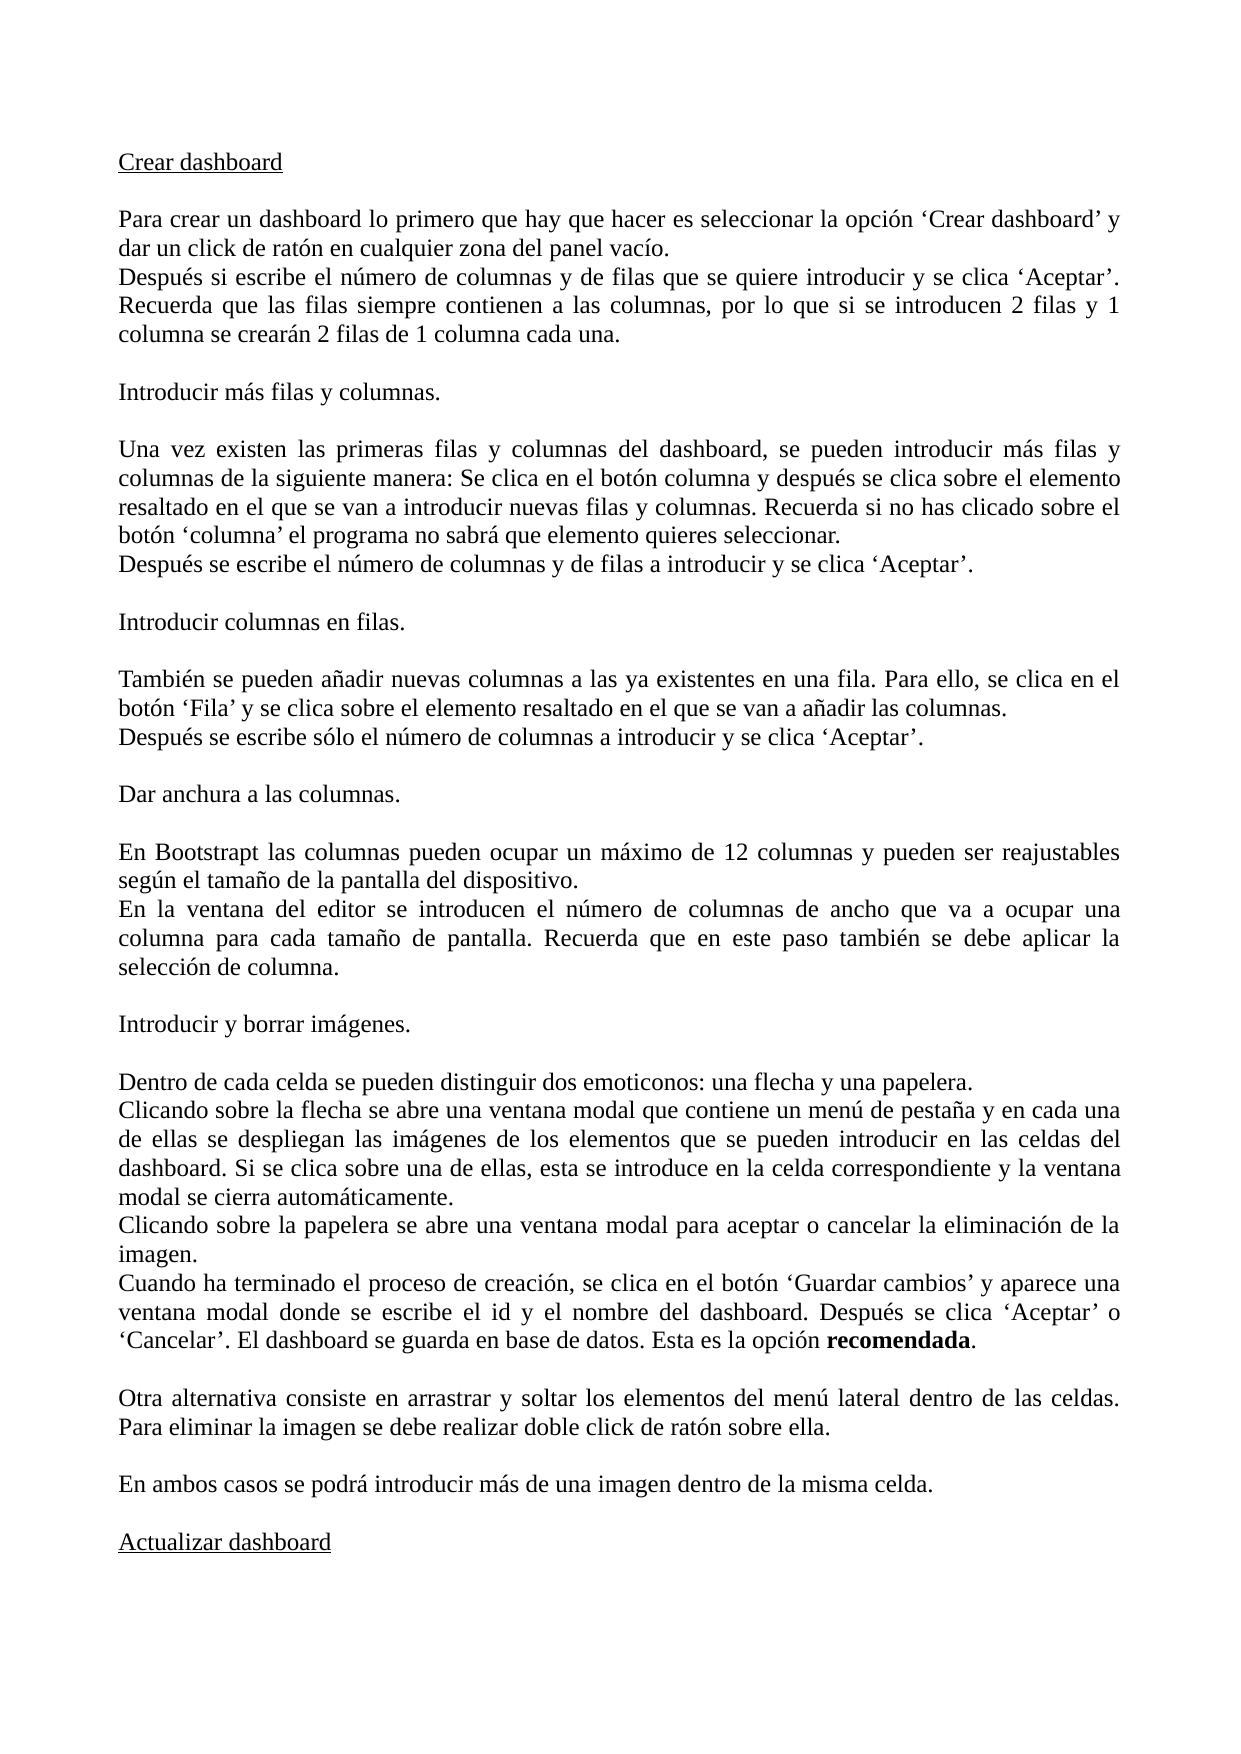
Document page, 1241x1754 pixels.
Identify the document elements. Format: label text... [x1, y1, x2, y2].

text Introducir columnas en filas. [118, 607, 1122, 636]
text Cuando ha terminado el proceso de creación, se clica en el botón ‘Guardar cambios’ y aparece una ventana modal donde se escribe el id y el nombre del dashboard. Después se clica ‘Aceptar’ o ‘Cancelar’. El dashboard se guarda en base de datos. Esta es la opción recomendada. [118, 1268, 1122, 1354]
text Introducir más filas y columnas. [118, 377, 1122, 406]
text Después se escribe el número de columnas y de filas a introducir y se clica ‘Aceptar’. [118, 549, 1122, 578]
text Dentro de cada celda se pueden distinguir dos emoticonos: una flecha y una papelera. [118, 1067, 1122, 1096]
text Otra alternativa consiste en arrastrar y soltar los elementos del menú lateral dentro de las celdas. Para eliminar la imagen se debe realizar doble click de ratón sobre ella. [118, 1383, 1122, 1441]
text Actualizar dashboard [118, 1527, 1122, 1556]
text En la ventana del editor se introducen el número de columnas de ancho que va a ocupar una columna para cada tamaño de pantalla. Recuerda que en este paso también se debe aplicar la selección de columna. [118, 894, 1122, 981]
text Una vez existen las primeras filas y columnas del dashboard, se pueden introducir más filas y columnas de la siguiente manera: Se clica en el botón columna y después se clica sobre el elemento resaltado en el que se van a introducir nuevas filas y columnas. Recuerda si no has clicado sobre el botón ‘columna’ el programa no sabrá que elemento quieres seleccionar. [118, 434, 1122, 549]
text En ambos casos se podrá introducir más de una imagen dentro de la misma celda. [118, 1469, 1122, 1498]
text Introducir y borrar imágenes. [118, 1009, 1122, 1038]
text Dar anchura a las columnas. [118, 779, 1122, 808]
text Clicando sobre la papelera se abre una ventana modal para aceptar o cancelar la eliminación de la imagen. [118, 1211, 1122, 1268]
text También se pueden añadir nuevas columnas a las ya existentes en una fila. Para ello, se clica en el botón ‘Fila’ y se clica sobre el elemento resaltado en el que se van a añadir las columnas. [118, 664, 1122, 722]
text Crear dashboard [118, 147, 1122, 176]
text Después si escribe el número de columnas y de filas que se quiere introducir y se clica ‘Aceptar’. Recuerda que las filas siempre contienen a las columnas, por lo que si se introducen 2 filas y 1 columna se crearán 2 filas de 1 columna cada una. [118, 262, 1122, 348]
text En Bootstrapt las columnas pueden ocupar un máximo de 12 columnas y pueden ser reajustables según el tamaño de la pantalla del dispositivo. [118, 837, 1122, 894]
text Después se escribe sólo el número de columnas a introducir y se clica ‘Aceptar’. [118, 722, 1122, 751]
text Para crear un dashboard lo primero que hay que hacer es seleccionar la opción ‘Crear dashboard’ y dar un click de ratón en cualquier zona del panel vacío. [118, 204, 1122, 262]
text Clicando sobre la flecha se abre una ventana modal que contiene un menú de pestaña y en cada una de ellas se despliegan las imágenes de los elementos que se pueden introducir en las celdas del dashboard. Si se clica sobre una de ellas, esta se introduce en la celda correspondiente y la ventana modal se cierra automáticamente. [118, 1096, 1122, 1211]
